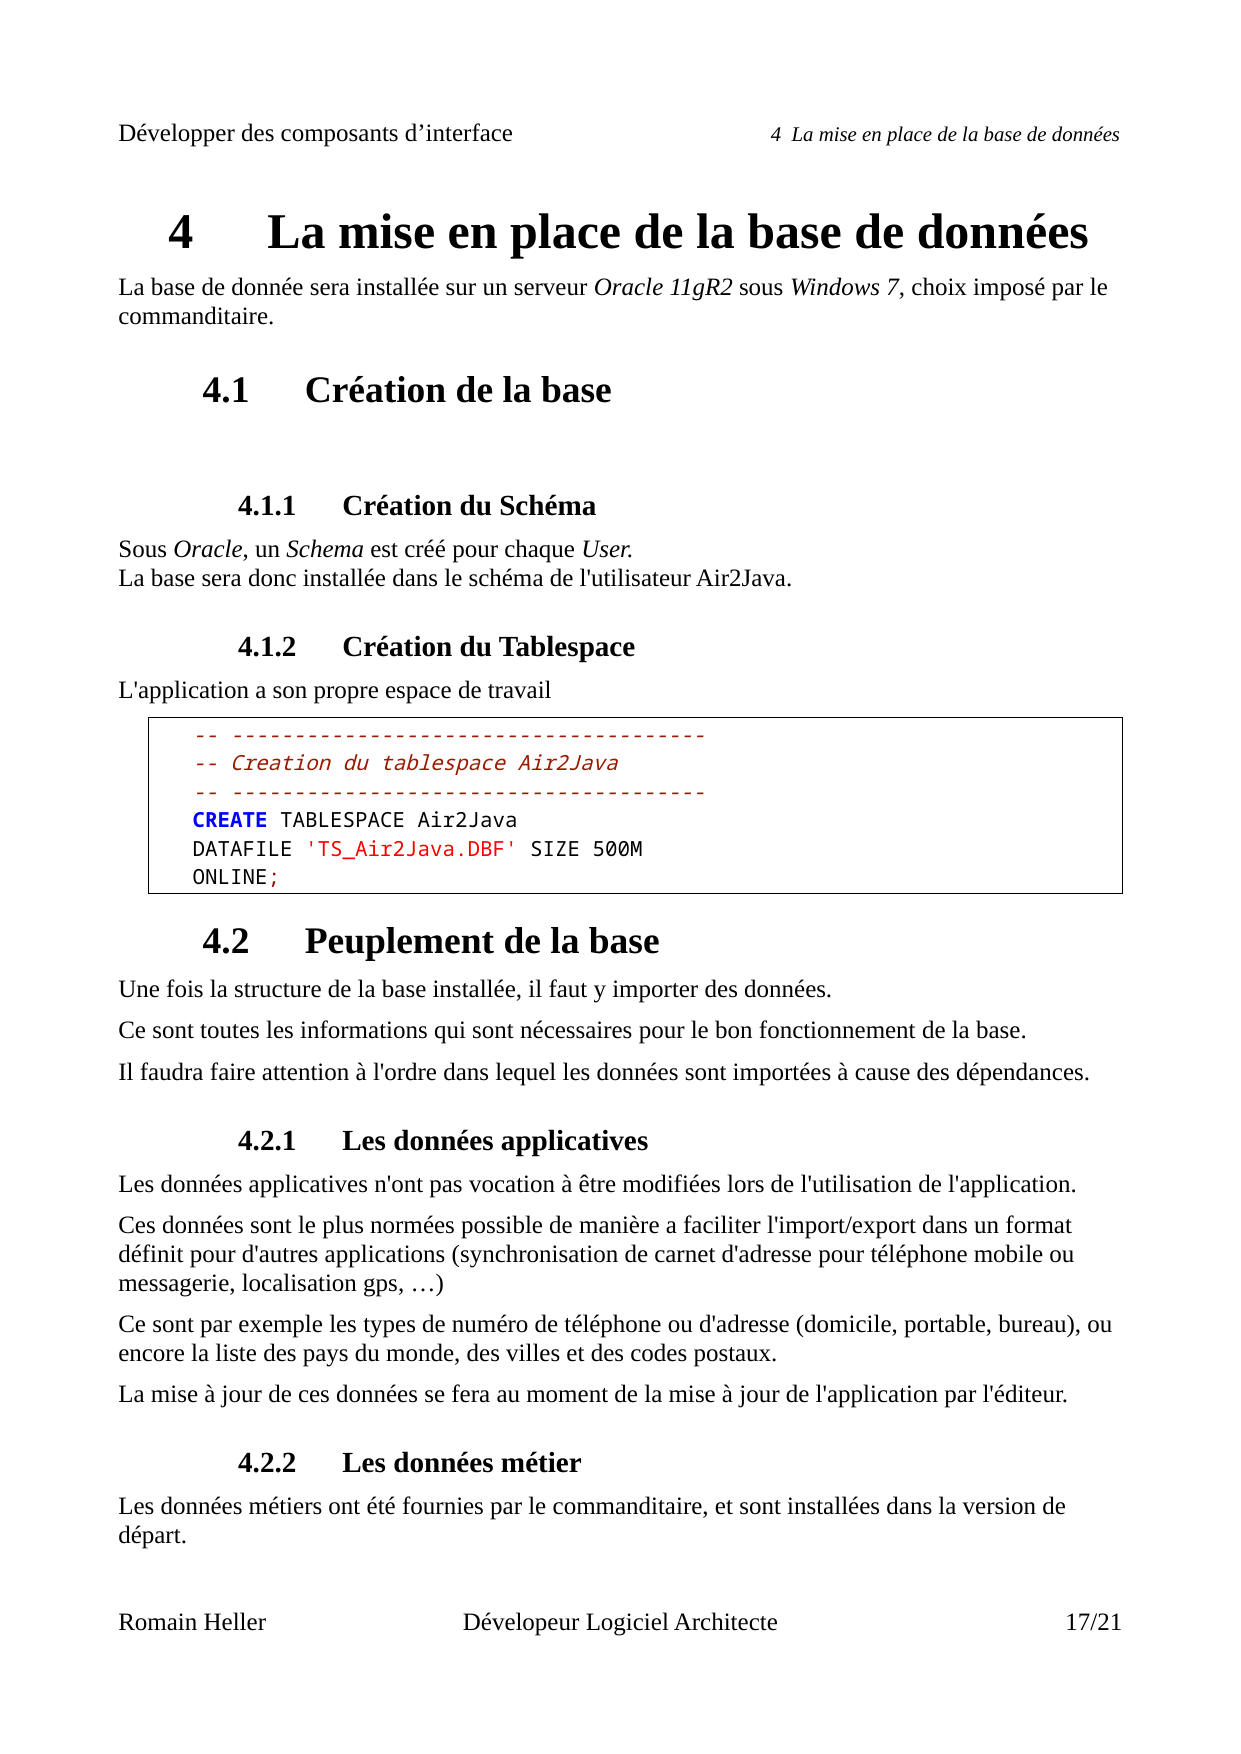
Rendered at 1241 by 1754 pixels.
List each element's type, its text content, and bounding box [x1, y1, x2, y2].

text Une fois la structure de la base installée, il faut y importer des données. [118, 974, 1122, 1003]
subtitle La mise en place de la base de données [156, 202, 1122, 259]
text Sous Oracle, un Schema est créé pour chaque User. La base sera donc installée dans le schéma de l'utilisateur Air2Java. [118, 534, 1122, 592]
text Les données applicatives n'ont pas vocation à être modifiées lors de l'utilisation de l'application. [118, 1169, 1122, 1198]
text Ce sont toutes les informations qui sont nécessaires pour le bon fonctionnement de la base. [118, 1015, 1122, 1044]
text Ce sont par exemple les types de numéro de téléphone ou d'adresse (domicile, portable, bureau), ou encore la liste des pays du monde, des villes et des codes postaux. [118, 1309, 1122, 1366]
text DATAFILE 'TS_Air2Java.DBF' SIZE 500M [149, 831, 1122, 859]
text Il faudra faire attention à l'ordre dans lequel les données sont importées à cause des dépendances. [118, 1057, 1122, 1085]
text CREATE TABLESPACE Air2Java [149, 802, 1122, 831]
text ONLINE; [149, 859, 1122, 893]
text -- -------------------------------------- [149, 718, 1122, 745]
subtitle Création du Schéma [231, 488, 1122, 522]
subtitle Peuplement de la base [193, 918, 1122, 962]
text La mise à jour de ces données se fera au moment de la mise à jour de l'application par l'éditeur. [118, 1379, 1122, 1408]
subtitle Création du Tablespace [231, 629, 1122, 663]
text -- Creation du tablespace Air2Java [149, 745, 1122, 774]
text La base de donnée sera installée sur un serveur Oracle 11gR2 sous Windows 7, choix imposé par le commanditaire. [118, 272, 1122, 329]
text Les données métiers ont été fournies par le commanditaire, et sont installées dans la version de départ. [118, 1491, 1122, 1549]
text L'application a son propre espace de travail [118, 676, 1122, 704]
subtitle Création de la base [193, 367, 1122, 410]
subtitle Les données métier [231, 1445, 1122, 1479]
subtitle Les données applicatives [231, 1123, 1122, 1156]
text -- -------------------------------------- [149, 774, 1122, 802]
text Ces données sont le plus normées possible de manière a faciliter l'import/export dans un format définit pour d'autres applications (synchronisation de carnet d'adresse pour téléphone mobile ou messagerie, localisation gps, …) [118, 1210, 1122, 1296]
